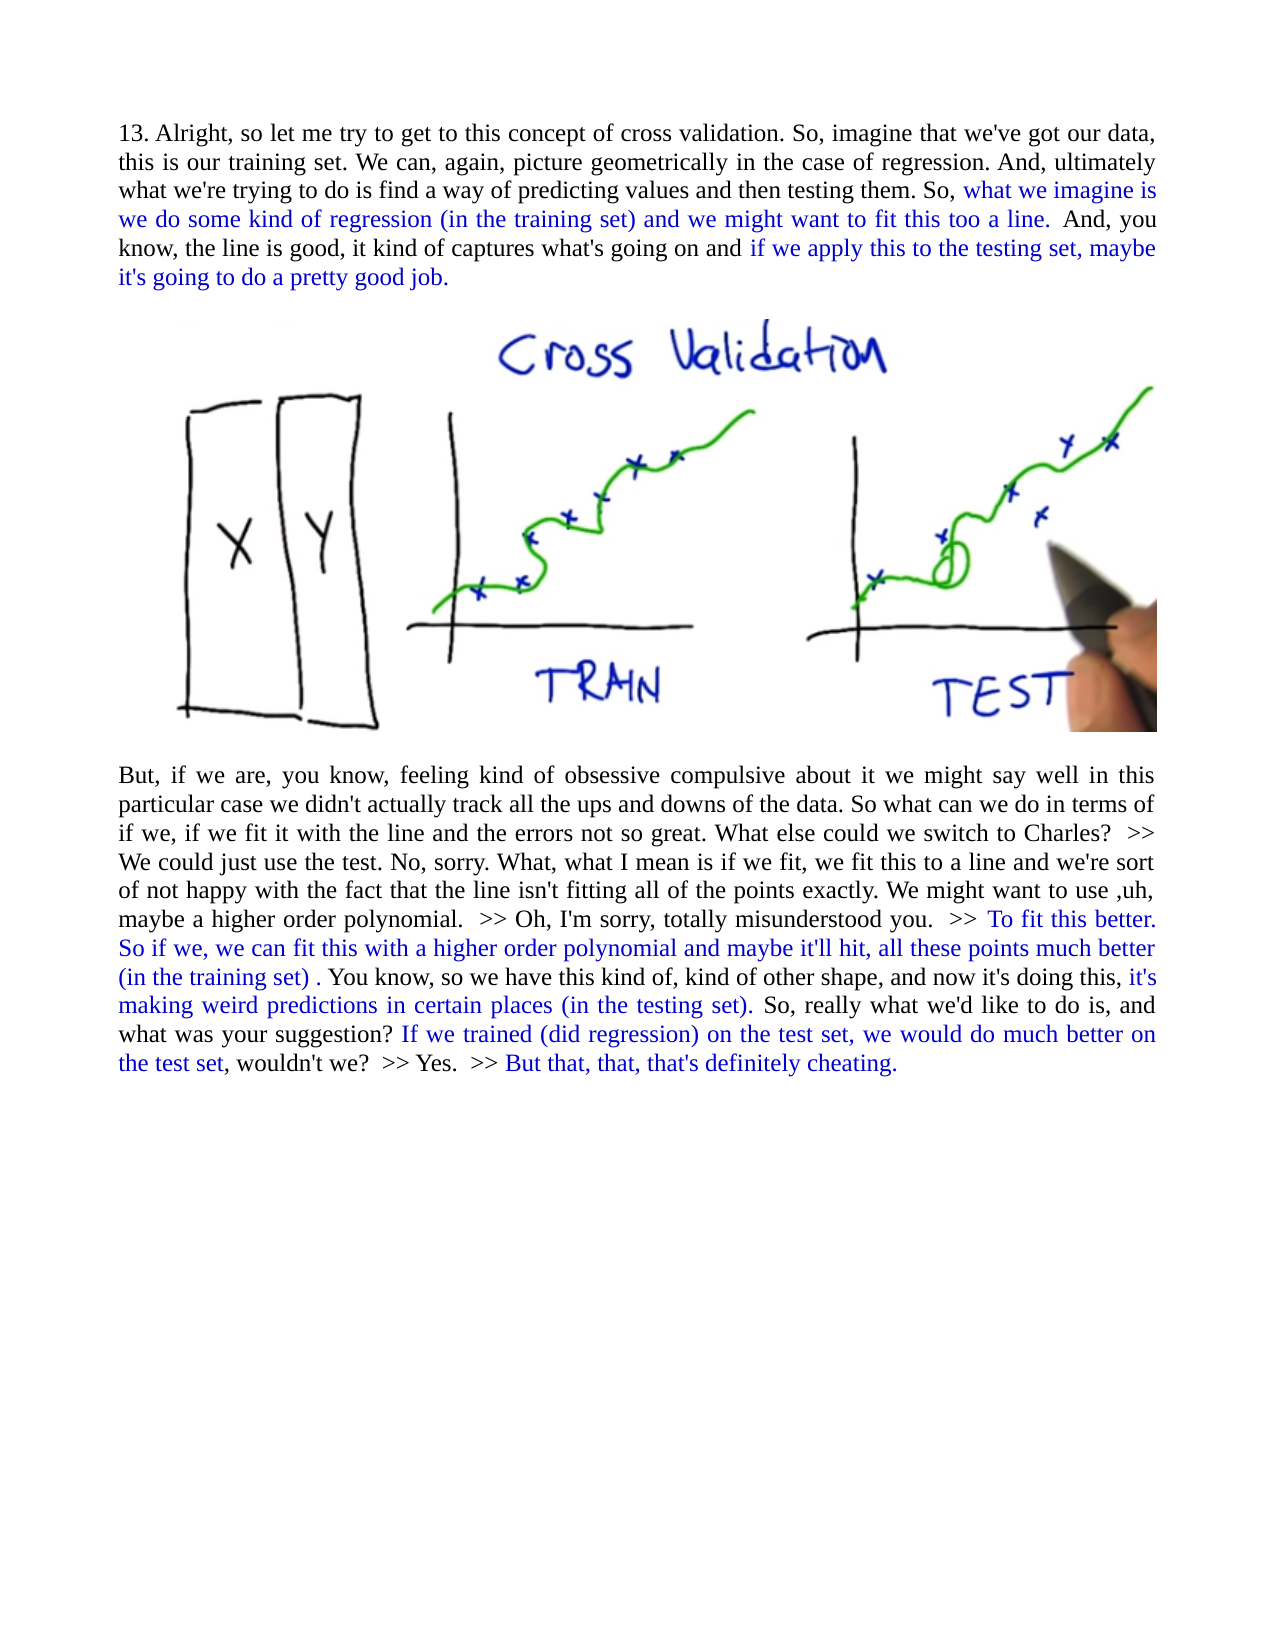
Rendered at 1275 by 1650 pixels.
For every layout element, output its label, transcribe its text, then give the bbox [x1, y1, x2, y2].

text But, if we are, you know, feeling kind of obsessive compulsive about it we might say well in this particular case we didn't actually track all the ups and downs of the data. So what can we do in terms of if we, if we fit it with the line and the errors not so great. What else could we switch to Charles? >> We could just use the test. No, sorry. What, what I mean is if we fit, we fit this to a line and we're sort of not happy with the fact that the line isn't fitting all of the points exactly. We might want to use ,uh, maybe a higher order polynomial. >> Oh, I'm sorry, totally misunderstood you. >> To fit this better. So if we, we can fit this with a higher order polynomial and maybe it'll hit, all these points much better (in the training set) . You know, so we have this kind of, kind of other shape, and now it's doing this, it's making weird predictions in certain places (in the testing set). So, really what we'd like to do is, and what was your suggestion? If we trained (did regression) on the test set, we would do much better on the test set, wouldn't we? >> Yes. >> But that, that, that's definitely cheating. [118, 761, 1157, 1077]
picture [118, 319, 1157, 732]
text 13. Alright, so let me try to get to this concept of cross validation. So, imagine that we've got our data, this is our training set. We can, again, picture geometrically in the case of regression. And, ultimately what we're trying to do is find a way of predicting values and then testing them. So, what we imagine is we do some kind of regression (in the training set) and we might want to fit this too a line. And, you know, the line is good, it kind of captures what's going on and if we apply this to the testing set, maybe it's going to do a pretty good job. [118, 118, 1157, 291]
